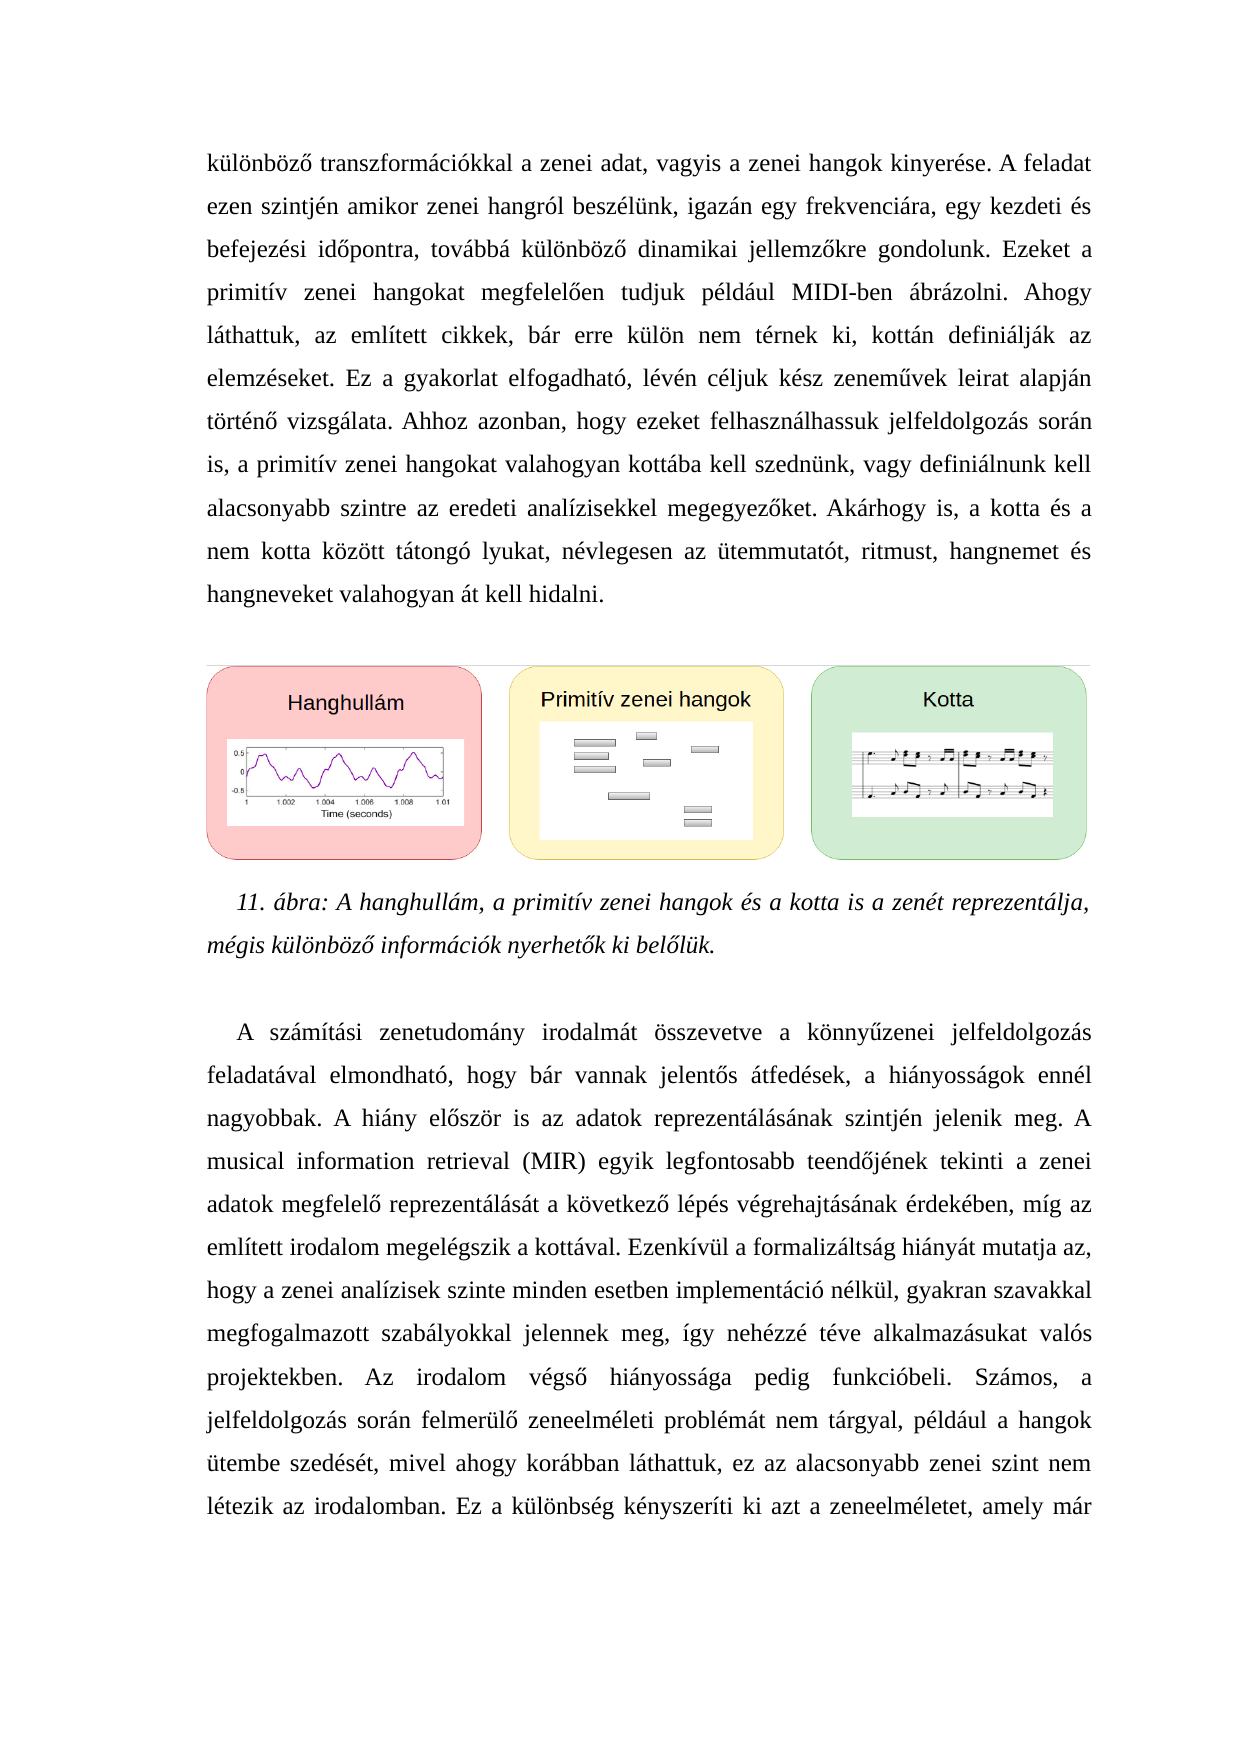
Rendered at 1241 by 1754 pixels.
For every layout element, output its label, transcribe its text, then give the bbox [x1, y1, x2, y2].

picture [206, 665, 1091, 866]
text A számítási zenetudomány irodalmát összevetve a könnyűzenei jelfeldolgozás feladatával elmondható, hogy bár vannak jelentős átfedések, a hiányosságok ennél nagyobbak. A hiány először is az adatok reprezentálásának szintjén jelenik meg. A musical information retrieval (MIR) egyik legfontosabb teendőjének tekinti a zenei adatok megfelelő reprezentálását a következő lépés végrehajtásának érdekében, míg az említett irodalom megelégszik a kottával. Ezenkívül a formalizáltság hiányát mutatja az, hogy a zenei analízisek szinte minden esetben implementáció nélkül, gyakran szavakkal megfogalmazott szabályokkal jelennek meg, így nehézzé téve alkalmazásukat valós projektekben. Az irodalom végső hiányossága pedig funkcióbeli. Számos, a jelfeldolgozás során felmerülő zeneelméleti problémát nem tárgyal, például a hangok ütembe szedését, mivel ahogy korábban láthattuk, ez az alacsonyabb zenei szint nem létezik az irodalomban. Ez a különbség kényszeríti ki azt a zeneelméletet, amely már [207, 1017, 1093, 1520]
text különböző transzformációkkal a zenei adat, vagyis a zenei hangok kinyerése. A feladat ezen szintjén amikor zenei hangról beszélünk, igazán egy frekvenciára, egy kezdeti és befejezési időpontra, továbbá különböző dinamikai jellemzőkre gondolunk. Ezeket a primitív zenei hangokat megfelelően tudjuk például MIDI-ben ábrázolni. Ahogy láthattuk, az említett cikkek, bár erre külön nem térnek ki, kottán definiálják az elemzéseket. Ez a gyakorlat elfogadható, lévén céljuk kész zeneművek leirat alapján történő vizsgálata. Ahhoz azonban, hogy ezeket felhasználhassuk jelfeldolgozás során is, a primitív zenei hangokat valahogyan kottába kell szednünk, vagy definiálnunk kell alacsonyabb szintre az eredeti analízisekkel megegyezőket. Akárhogy is, a kotta és a nem kotta között tátongó lyukat, névlegesen az ütemmutatót, ritmust, hangnemet és hangneveket valahogyan át kell hidalni. [207, 148, 1093, 608]
text 11. ábra: A hanghullám, a primitív zenei hangok és a kotta is a zenét reprezentálja, mégis különböző információk nyerhetők ki belőlük. [207, 887, 1093, 959]
